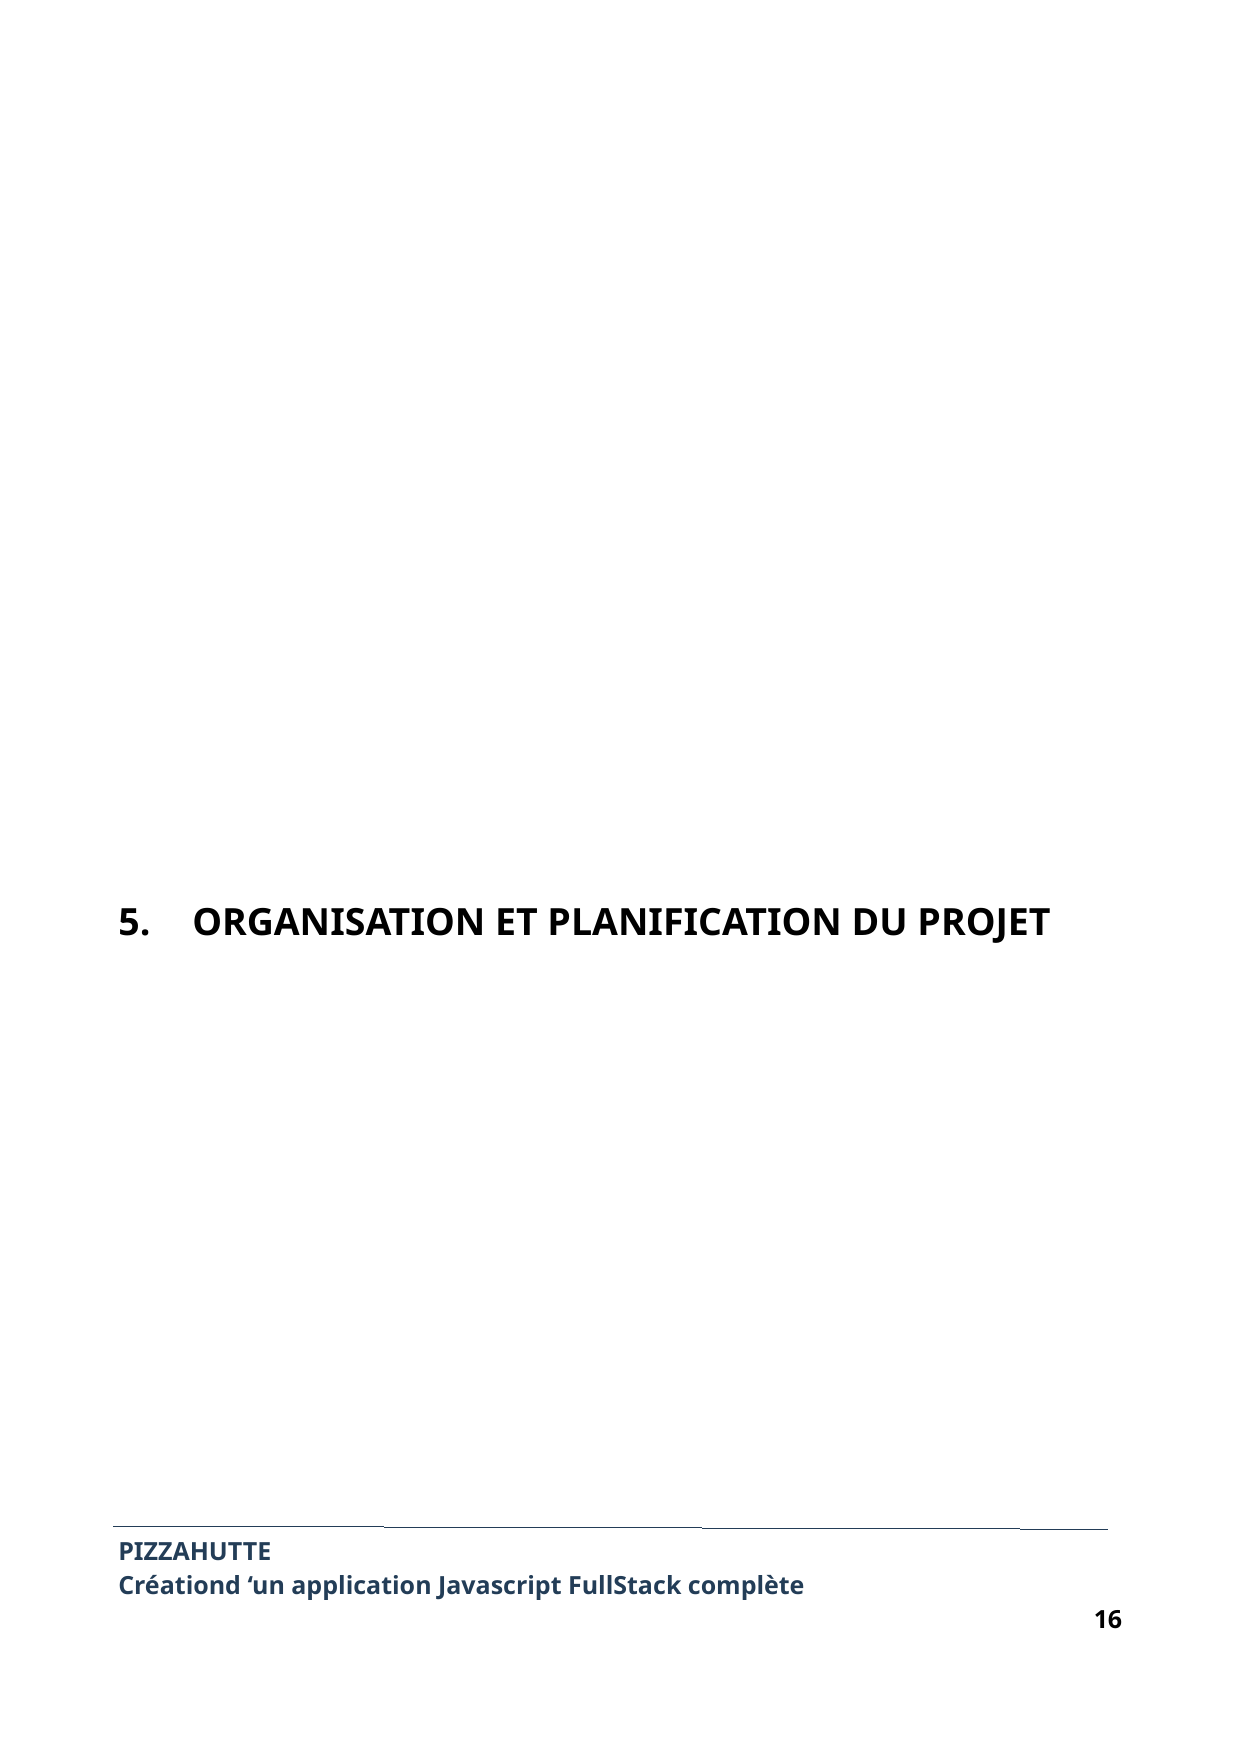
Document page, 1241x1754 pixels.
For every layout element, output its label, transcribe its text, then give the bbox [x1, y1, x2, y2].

subtitle ORGANISATION ET PLANIFICATION DU PROJET [118, 896, 1122, 947]
